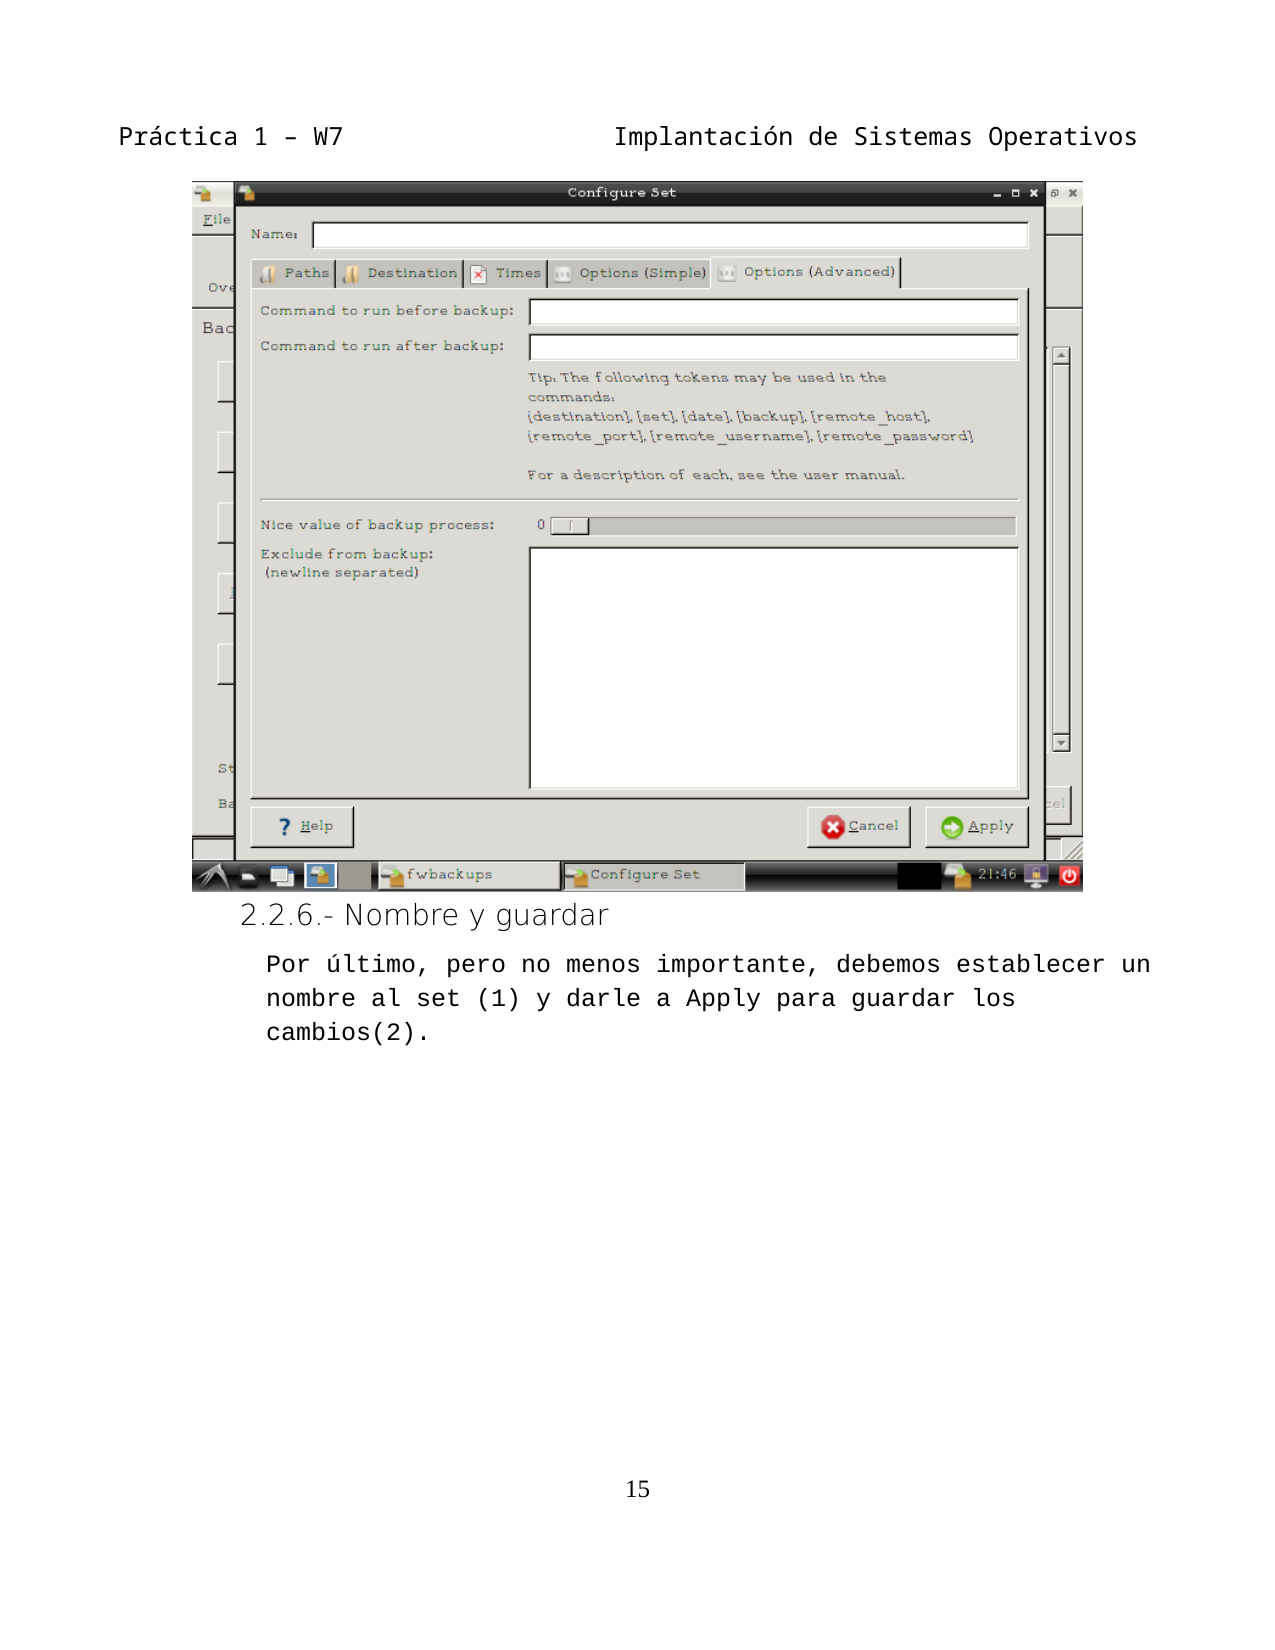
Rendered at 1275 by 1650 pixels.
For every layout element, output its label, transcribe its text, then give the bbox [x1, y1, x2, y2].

picture [192, 181, 1083, 892]
text Por último, pero no menos importante, debemos establecer un nombre al set (1) y darle a Apply para guardar los cambios(2). [266, 951, 1157, 1048]
list Nombre y guardar [231, 182, 1157, 932]
